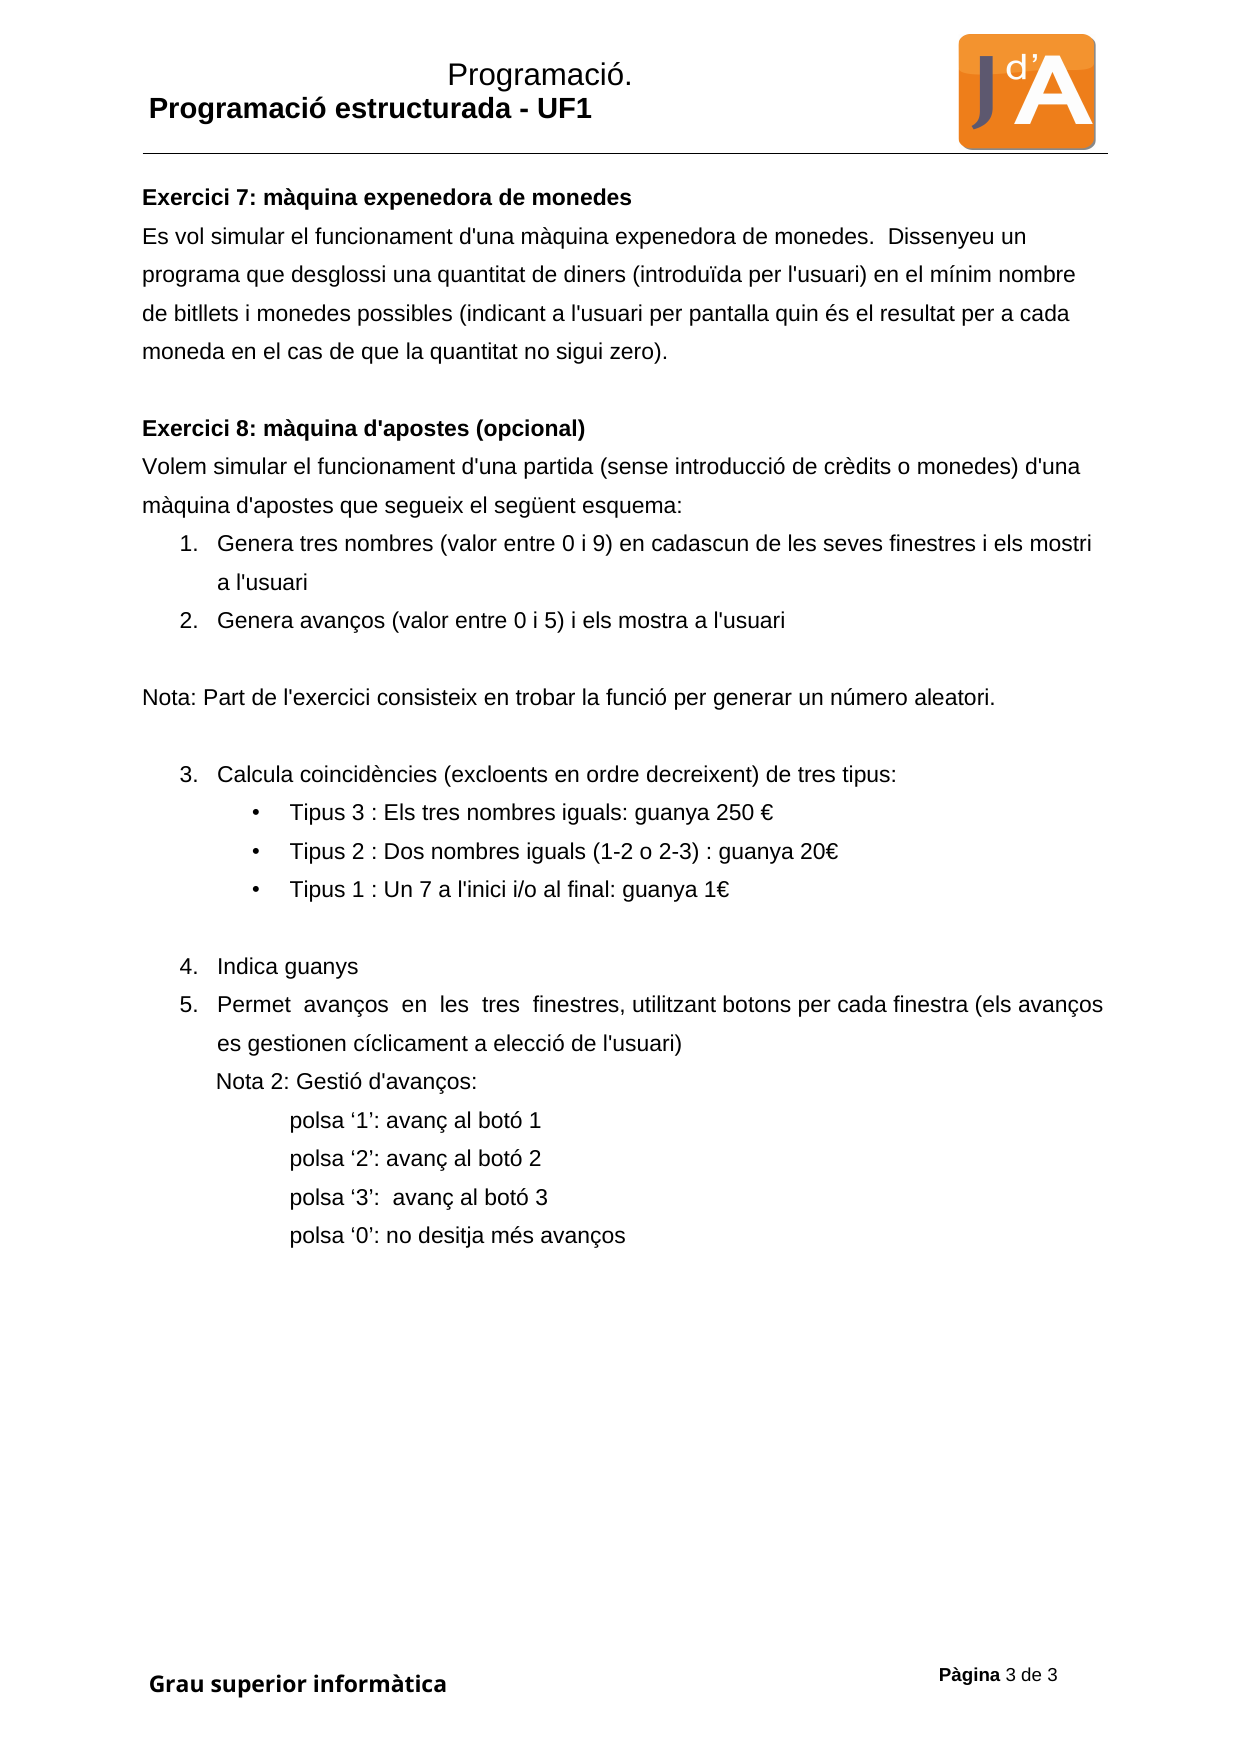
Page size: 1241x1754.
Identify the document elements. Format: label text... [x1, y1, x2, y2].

list Genera avanços (valor entre 0 i 5) i els mostra a l'usuari [179, 608, 1107, 633]
list Genera tres nombres (valor entre 0 i 9) en cadascun de les seves finestres i els mostri a l'usuari [179, 531, 1107, 595]
text polsa ‘0’: no desitja més avanços [289, 1223, 1107, 1248]
text Exercici 8: màquina d'apostes (opcional) [142, 416, 1107, 441]
list Tipus 1 : Un 7 a l'inici i/o al final: guanya 1€ [252, 877, 1107, 902]
list Tipus 2 : Dos nombres iguals (1-2 o 2-3) : guanya 20€ [252, 838, 1107, 864]
text Nota 2: Gestió d'avanços: [216, 1069, 1107, 1095]
text Volem simular el funcionament d'una partida (sense introducció de crèdits o monedes) d'una màquina d'apostes que segueix el següent esquema: [142, 454, 1107, 518]
list Permet avanços en les tres finestres, utilitzant botons per cada finestra (els avanços es gestionen cíclicament a elecció de l'usuari) [179, 992, 1107, 1056]
text polsa ‘3’: avanç al botó 3 [289, 1184, 1107, 1210]
text polsa ‘1’: avanç al botó 1 [289, 1107, 1107, 1133]
list Calcula coincidències (excloents en ordre decreixent) de tres tipus: [179, 762, 1107, 787]
text Nota: Part de l'exercici consisteix en trobar la funció per generar un número aleatori. [142, 685, 1107, 710]
text polsa ‘2’: avanç al botó 2 [289, 1146, 1107, 1172]
text Exercici 7: màquina expenedora de monedes [142, 185, 1107, 211]
picture [958, 34, 1096, 150]
text Es vol simular el funcionament d'una màquina expenedora de monedes. Dissenyeu un programa que desglossi una quantitat de diners (introduïda per l'usuari) en el mínim nombre de bitllets i monedes possibles (indicant a l'usuari per pantalla quin és el resultat per a cada moneda en el cas de que la quantitat no sigui zero). [142, 223, 1107, 364]
list Indica guanys [179, 954, 1107, 979]
list Tipus 3 : Els tres nombres iguals: guanya 250 € [252, 800, 1107, 826]
